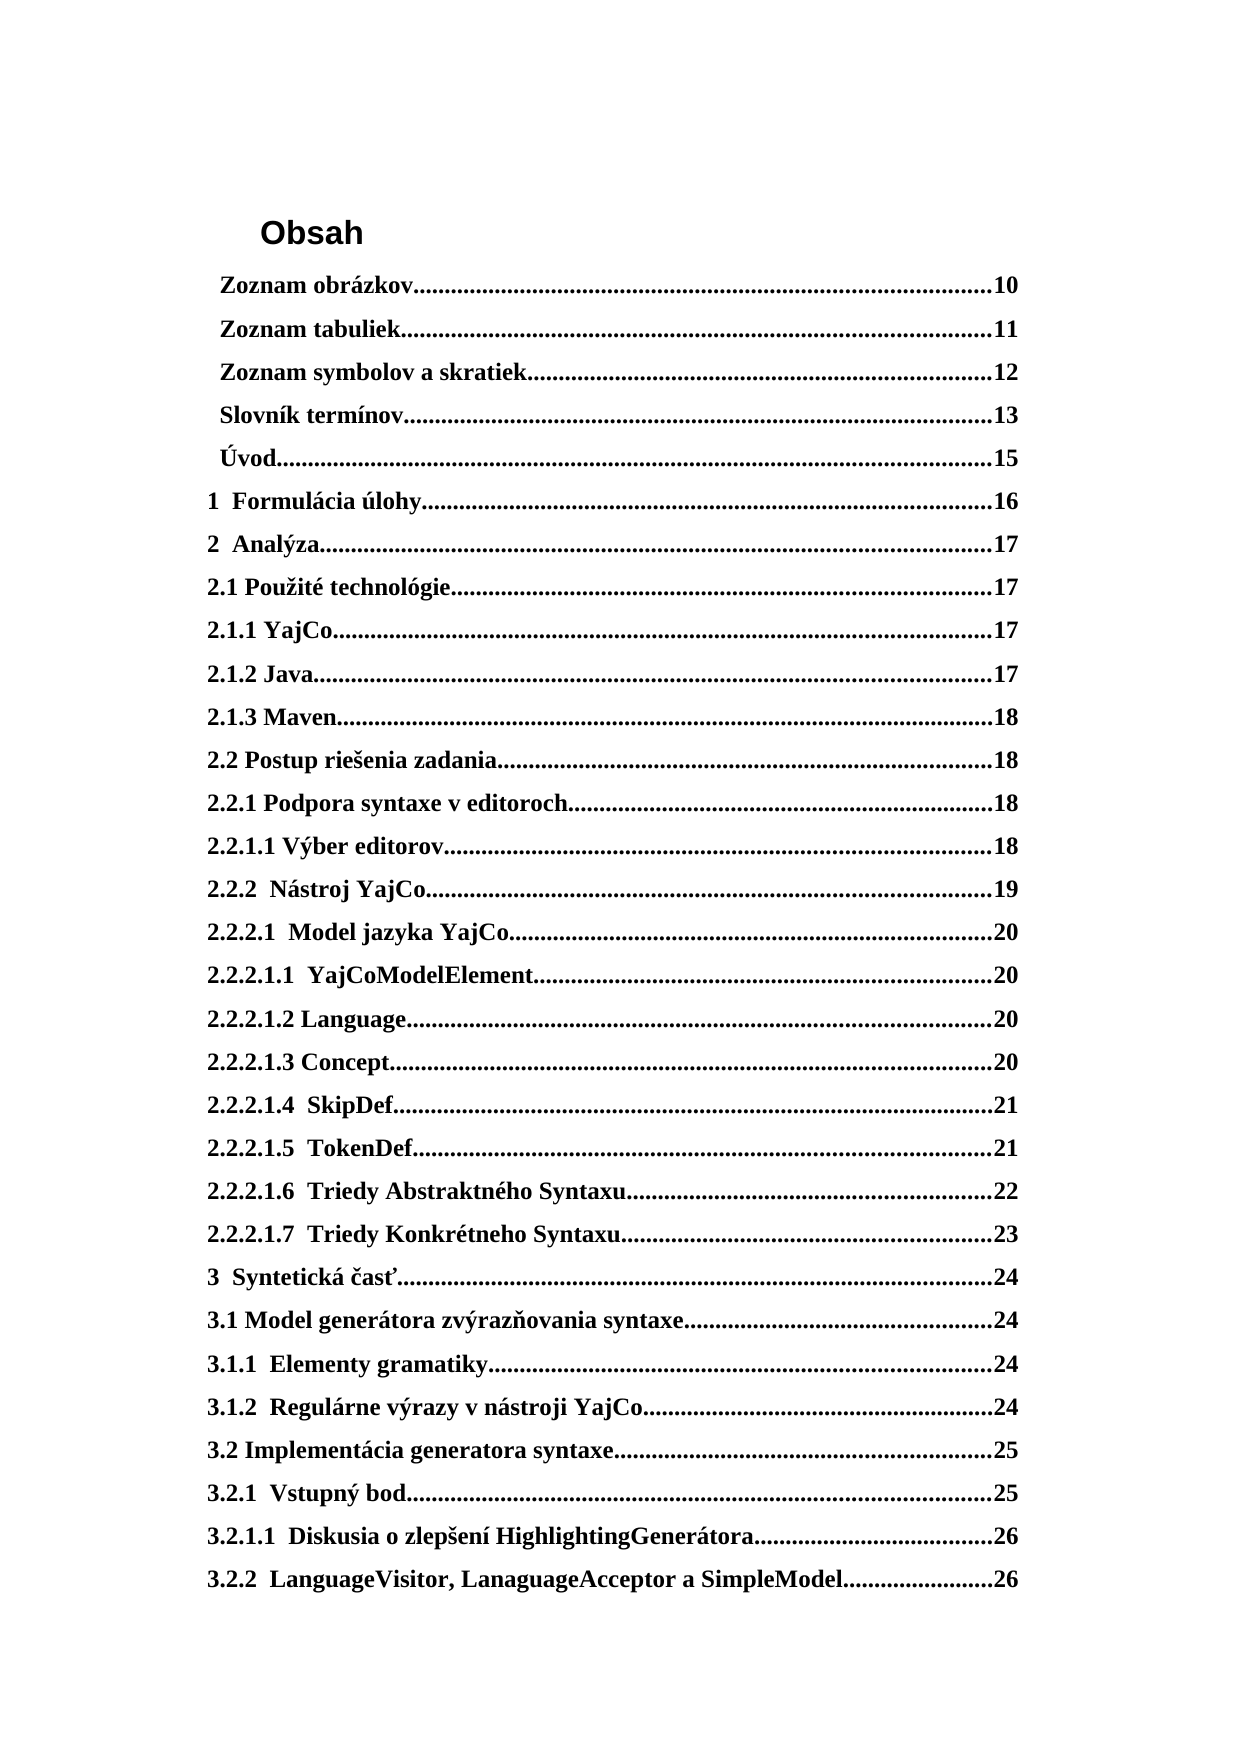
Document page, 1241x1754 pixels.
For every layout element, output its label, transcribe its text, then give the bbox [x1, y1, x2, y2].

text Zoznam tabuliek 11 [207, 314, 1040, 342]
text 2.1.2 Java 17 [207, 659, 1040, 687]
text 3 Syntetická časť 24 [207, 1262, 1040, 1291]
text 3.1 Model generátora zvýrazňovania syntaxe 24 [207, 1306, 1040, 1334]
text 3.2 Implementácia generatora syntaxe 25 [207, 1435, 1040, 1464]
text 2.2.2.1.4 SkipDef 21 [207, 1090, 1040, 1119]
text 3.2.1 Vstupný bod 25 [207, 1478, 1040, 1507]
text 2.2 Postup riešenia zadania 18 [207, 745, 1040, 774]
text 2.1.3 Maven 18 [207, 702, 1040, 731]
text 2.2.1.1 Výber editorov 18 [207, 831, 1040, 860]
text Zoznam symbolov a skratiek 12 [207, 357, 1040, 386]
text 3.2.2 LanguageVisitor, LanaguageAcceptor a SimpleModel 26 [207, 1564, 1040, 1593]
text 1 Formulácia úlohy 16 [207, 486, 1040, 515]
text Zoznam obrázkov 10 [207, 271, 1040, 299]
text Slovník termínov 13 [207, 400, 1040, 429]
text 2.1 Použité technológie 17 [207, 572, 1040, 601]
text Obsah [207, 213, 1092, 251]
text 2.2.2.1.3 Concept 20 [207, 1047, 1040, 1076]
text 2 Analýza 17 [207, 529, 1040, 558]
text 2.1.1 YajCo 17 [207, 616, 1040, 644]
text 3.1.1 Elementy gramatiky 24 [207, 1349, 1040, 1377]
text 2.2.2.1.2 Language 20 [207, 1004, 1040, 1032]
text 2.2.2 Nástroj YajCo 19 [207, 874, 1040, 903]
text 3.2.1.1 Diskusia o zlepšení HighlightingGenerátora 26 [207, 1521, 1040, 1550]
text 2.2.2.1.7 Triedy Konkrétneho Syntaxu 23 [207, 1219, 1040, 1248]
text 3.1.2 Regulárne výrazy v nástroji YajCo 24 [207, 1392, 1040, 1421]
text 2.2.2.1.6 Triedy Abstraktného Syntaxu 22 [207, 1176, 1040, 1205]
text 2.2.2.1 Model jazyka YajCo 20 [207, 917, 1040, 946]
text 2.2.2.1.5 TokenDef 21 [207, 1133, 1040, 1162]
text 2.2.2.1.1 YajCoModelElement 20 [207, 961, 1040, 989]
text 2.2.1 Podpora syntaxe v editoroch 18 [207, 788, 1040, 817]
text Úvod 15 [207, 443, 1040, 472]
